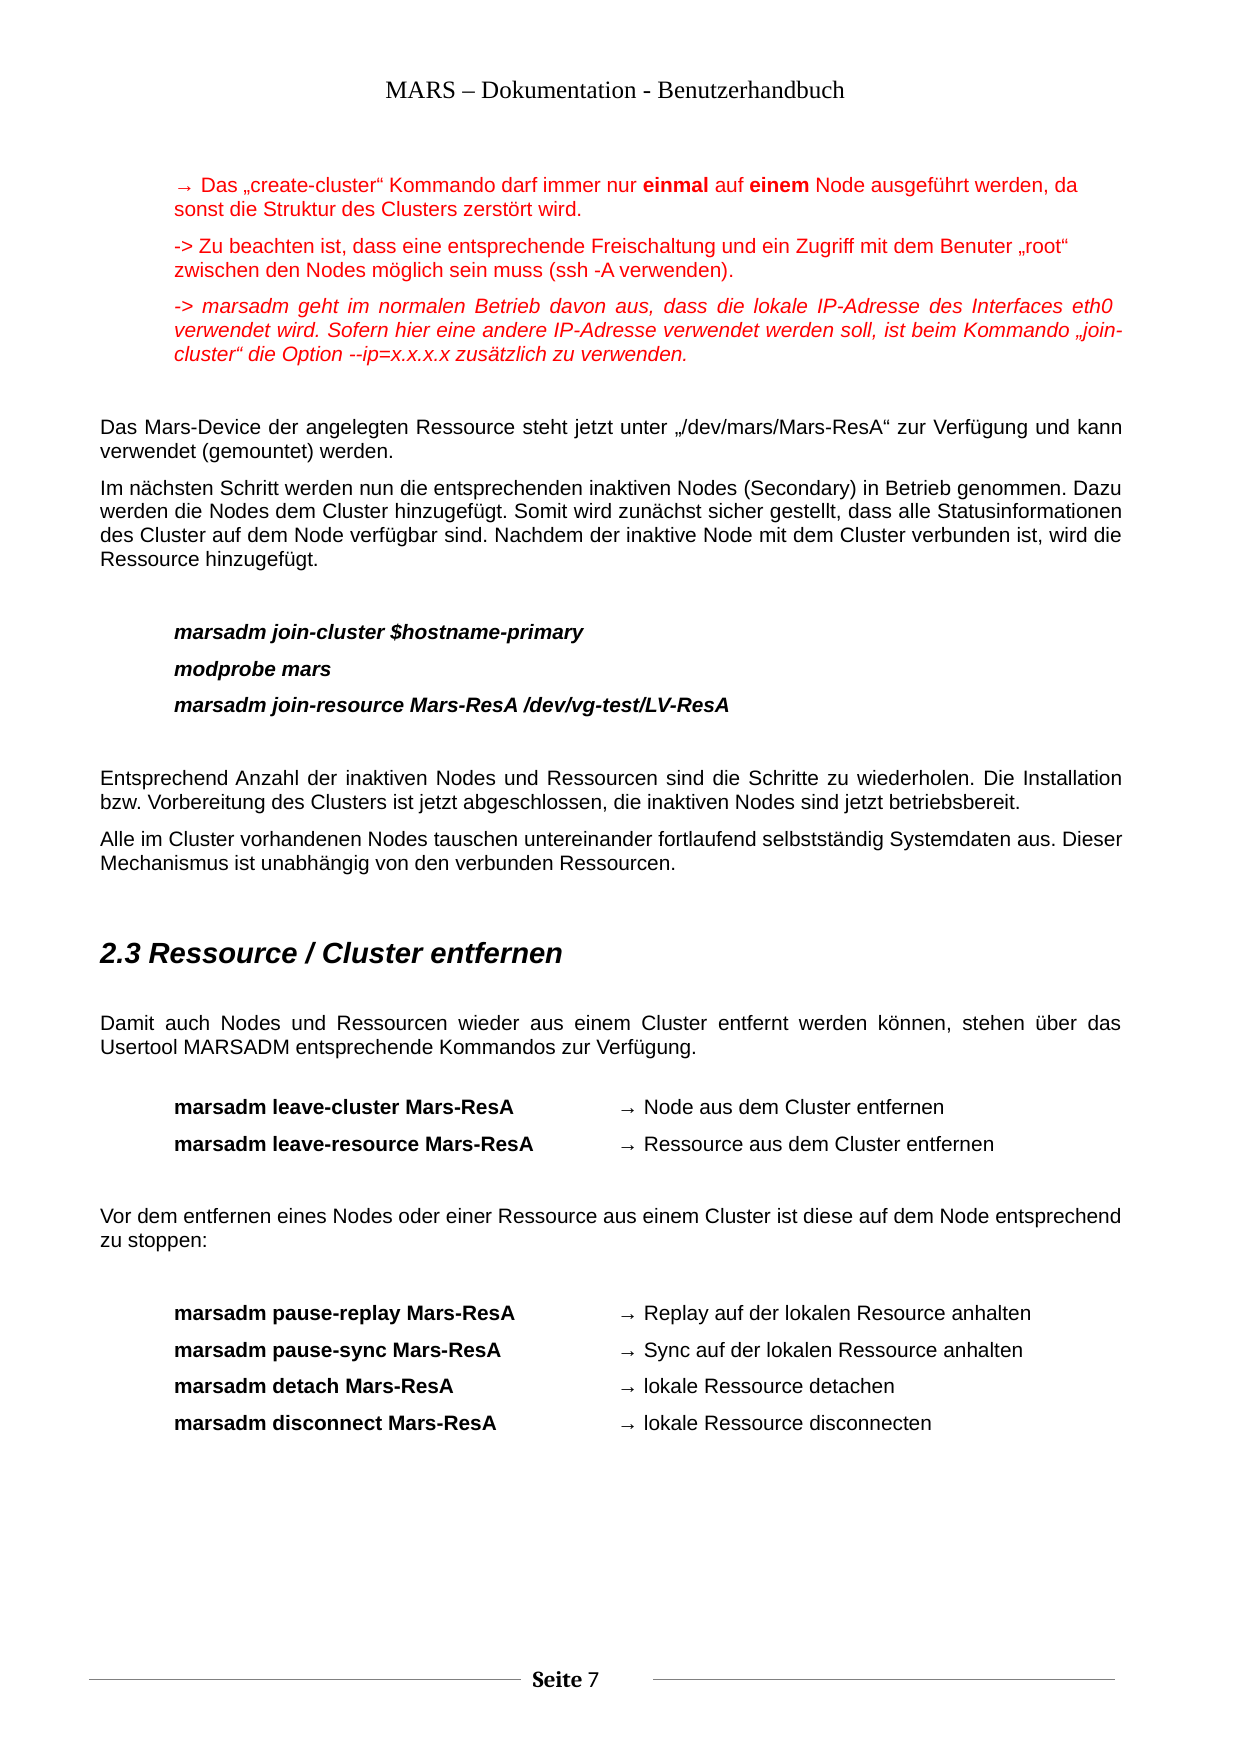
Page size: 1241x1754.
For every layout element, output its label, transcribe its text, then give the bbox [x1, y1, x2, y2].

text marsadm pause-replay Mars-ResA → Replay auf der lokalen Resource anhalten [174, 1301, 1123, 1325]
text -> marsadm geht im normalen Betrieb davon aus, dass die lokale IP-Adresse des Interfaces eth0 verwendet wird. Sofern hier eine andere IP-Adresse verwendet werden soll, ist beim Kommando „join- cluster“ die Option --ip=x.x.x.x zusätzlich zu verwenden. [100, 294, 1123, 366]
text Vor dem entfernen eines Nodes oder einer Ressource aus einem Cluster ist diese auf dem Node entsprechend zu stoppen: [100, 1204, 1123, 1252]
text Im nächsten Schritt werden nun die entsprechenden inaktiven Nodes (Secondary) in Betrieb genommen. Dazu werden die Nodes dem Cluster hinzugefügt. Somit wird zunächst sicher gestellt, dass alle Statusinformationen des Cluster auf dem Node verfügbar sind. Nachdem der inaktive Node mit dem Cluster verbunden ist, wird die Ressource hinzugefügt. [100, 475, 1123, 571]
text marsadm leave-cluster Mars-ResA → Node aus dem Cluster entfernen [174, 1095, 1123, 1119]
text marsadm disconnect Mars-ResA → lokale Ressource disconnecten [174, 1411, 1123, 1434]
text modprobe mars [100, 657, 1123, 681]
text Damit auch Nodes und Ressourcen wieder aus einem Cluster entfernt werden können, stehen über das Usertool MARSADM entsprechende Kommandos zur Verfügung. [100, 1011, 1123, 1058]
text marsadm join-resource Mars-ResA /dev/vg-test/LV-ResA [174, 693, 1123, 717]
text → Das „create-cluster“ Kommando darf immer nur einmal auf einem Node ausgeführt werden, da sonst die Struktur des Clusters zerstört wird. [100, 173, 1123, 221]
text marsadm detach Mars-ResA → lokale Ressource detachen [174, 1374, 1123, 1398]
text Das Mars-Device der angelegten Ressource steht jetzt unter „/dev/mars/Mars-ResA“ zur Verfügung und kann verwendet (gemountet) werden. [100, 415, 1123, 463]
subtitle 2.3 Ressource / Cluster entfernen [100, 936, 1123, 969]
text -> Zu beachten ist, dass eine entsprechende Freischaltung und ein Zugriff mit dem Benuter „root“ zwischen den Nodes möglich sein muss (ssh -A verwenden). [100, 234, 1123, 282]
text marsadm leave-resource Mars-ResA → Ressource aus dem Cluster entfernen [174, 1131, 1123, 1155]
text marsadm pause-sync Mars-ResA → Sync auf der lokalen Ressource anhalten [174, 1338, 1123, 1362]
text Entsprechend Anzahl der inaktiven Nodes und Ressourcen sind die Schritte zu wiederholen. Die Installation bzw. Vorbereitung des Clusters ist jetzt abgeschlossen, die inaktiven Nodes sind jetzt betriebsbereit. [100, 766, 1123, 814]
text marsadm join-cluster $hostname-primary [174, 620, 1123, 644]
text Alle im Cluster vorhandenen Nodes tauschen untereinander fortlaufend selbstständig Systemdaten aus. Dieser Mechanismus ist unabhängig von den verbunden Ressourcen. [100, 826, 1123, 874]
